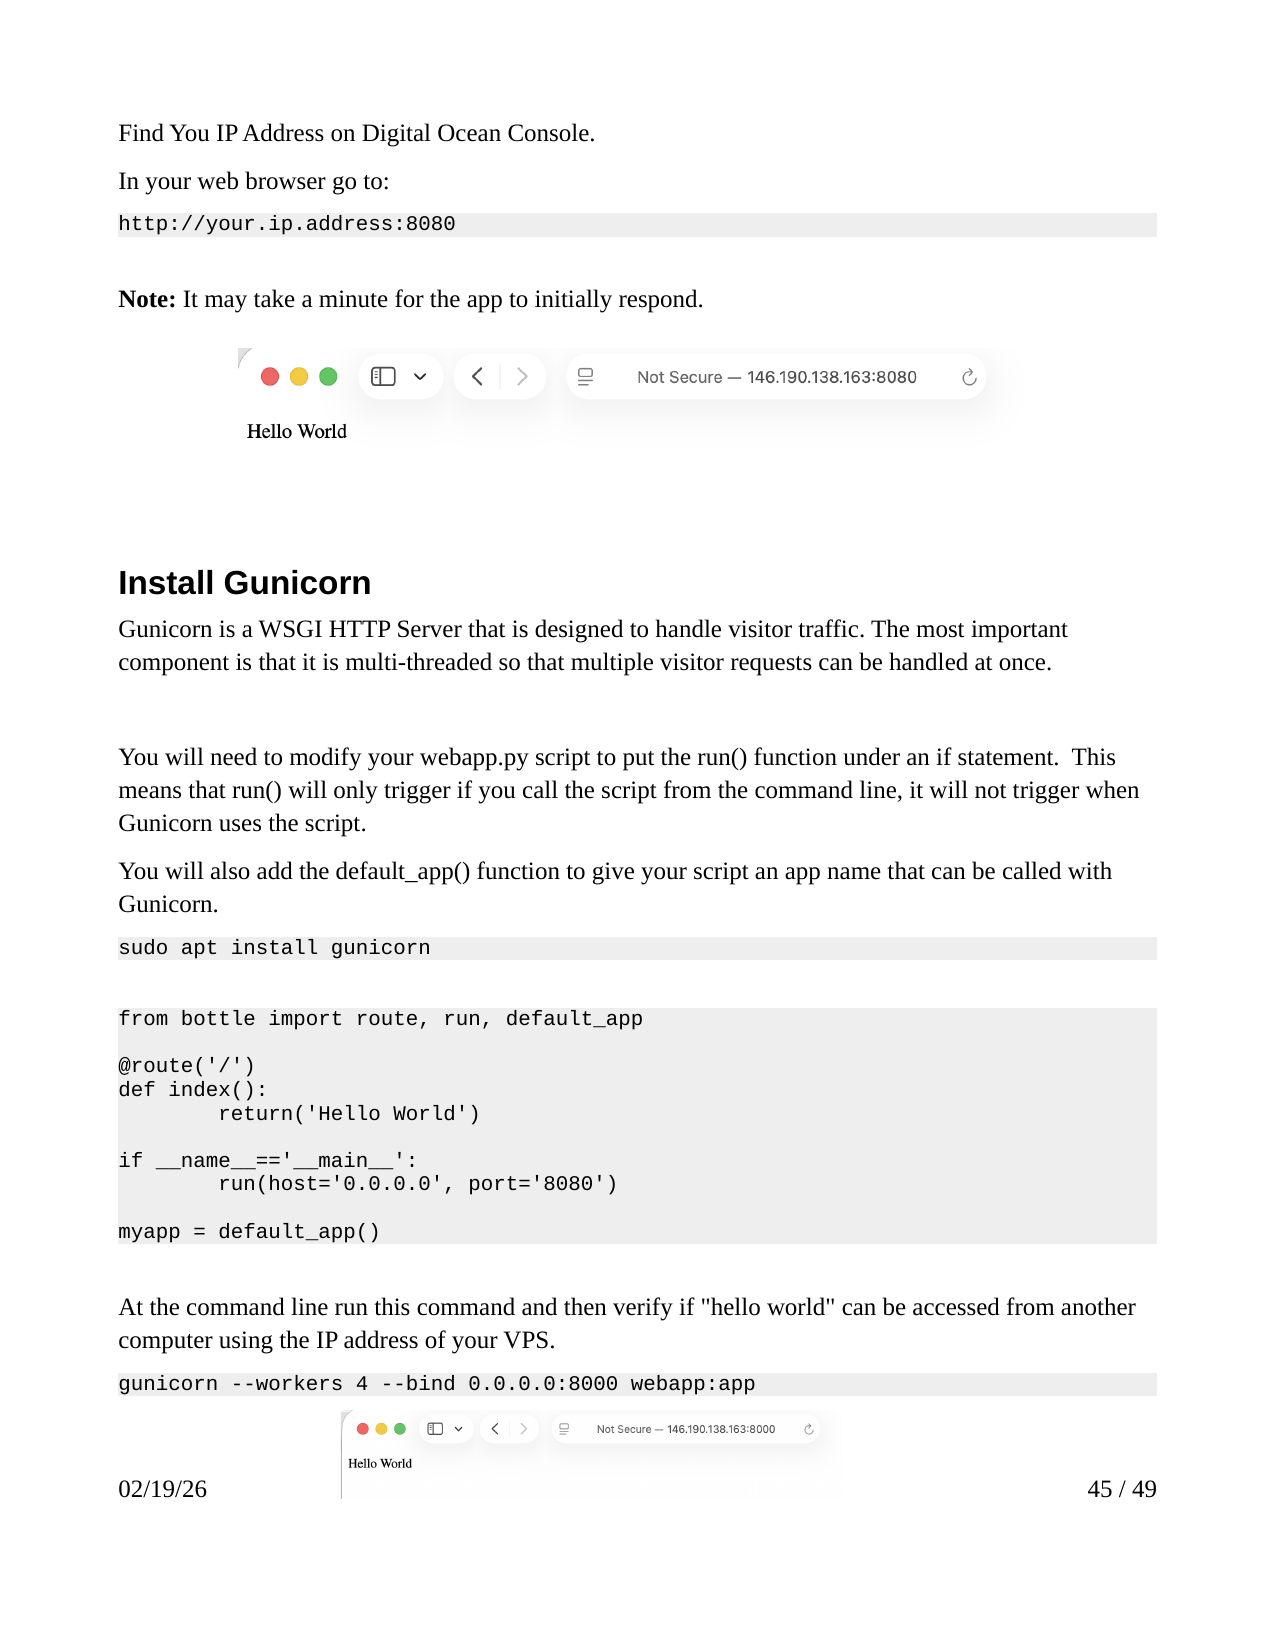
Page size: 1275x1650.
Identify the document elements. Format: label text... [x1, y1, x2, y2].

text sudo apt install gunicorn [118, 937, 1157, 960]
text Note: It may take a minute for the app to initially respond. [118, 284, 1157, 313]
text http://your.ip.address:8080 [118, 213, 1157, 237]
text def index(): [118, 1079, 1157, 1102]
text At the command line run this command and then verify if "hello world" can be accessed from another computer using the IP address of your VPS. [118, 1292, 1157, 1354]
text @route('/') [118, 1055, 1157, 1079]
text from bottle import route, run, default_app [118, 1008, 1157, 1032]
picture [238, 348, 1028, 472]
text return('Hello World') [118, 1102, 1157, 1126]
text In your web browser go to: [118, 166, 1157, 194]
text You will also add the default_app() function to give your script an app name that can be called with Gunicorn. [118, 856, 1157, 918]
text You will need to modify your webapp.py script to put the run() function under an if statement. This means that run() will only trigger if you call the script from the command line, it will not trigger when Gunicorn uses the script. [118, 742, 1157, 837]
text Find You IP Address on Digital Ocean Console. [118, 118, 1157, 147]
text myapp = default_app() [118, 1221, 1157, 1244]
text Gunicorn is a WSGI HTTP Server that is designed to handle visitor traffic. The most important component is that it is multi-threaded so that multiple visitor requests can be handled at once. [118, 614, 1157, 676]
text run(host='0.0.0.0', port='8080') [118, 1173, 1157, 1197]
picture [340, 1410, 843, 1499]
subtitle Install Gunicorn [118, 563, 1157, 602]
text gunicorn --workers 4 --bind 0.0.0.0:8000 webapp:app [118, 1373, 1157, 1396]
text if __name__=='__main__': [118, 1150, 1157, 1173]
